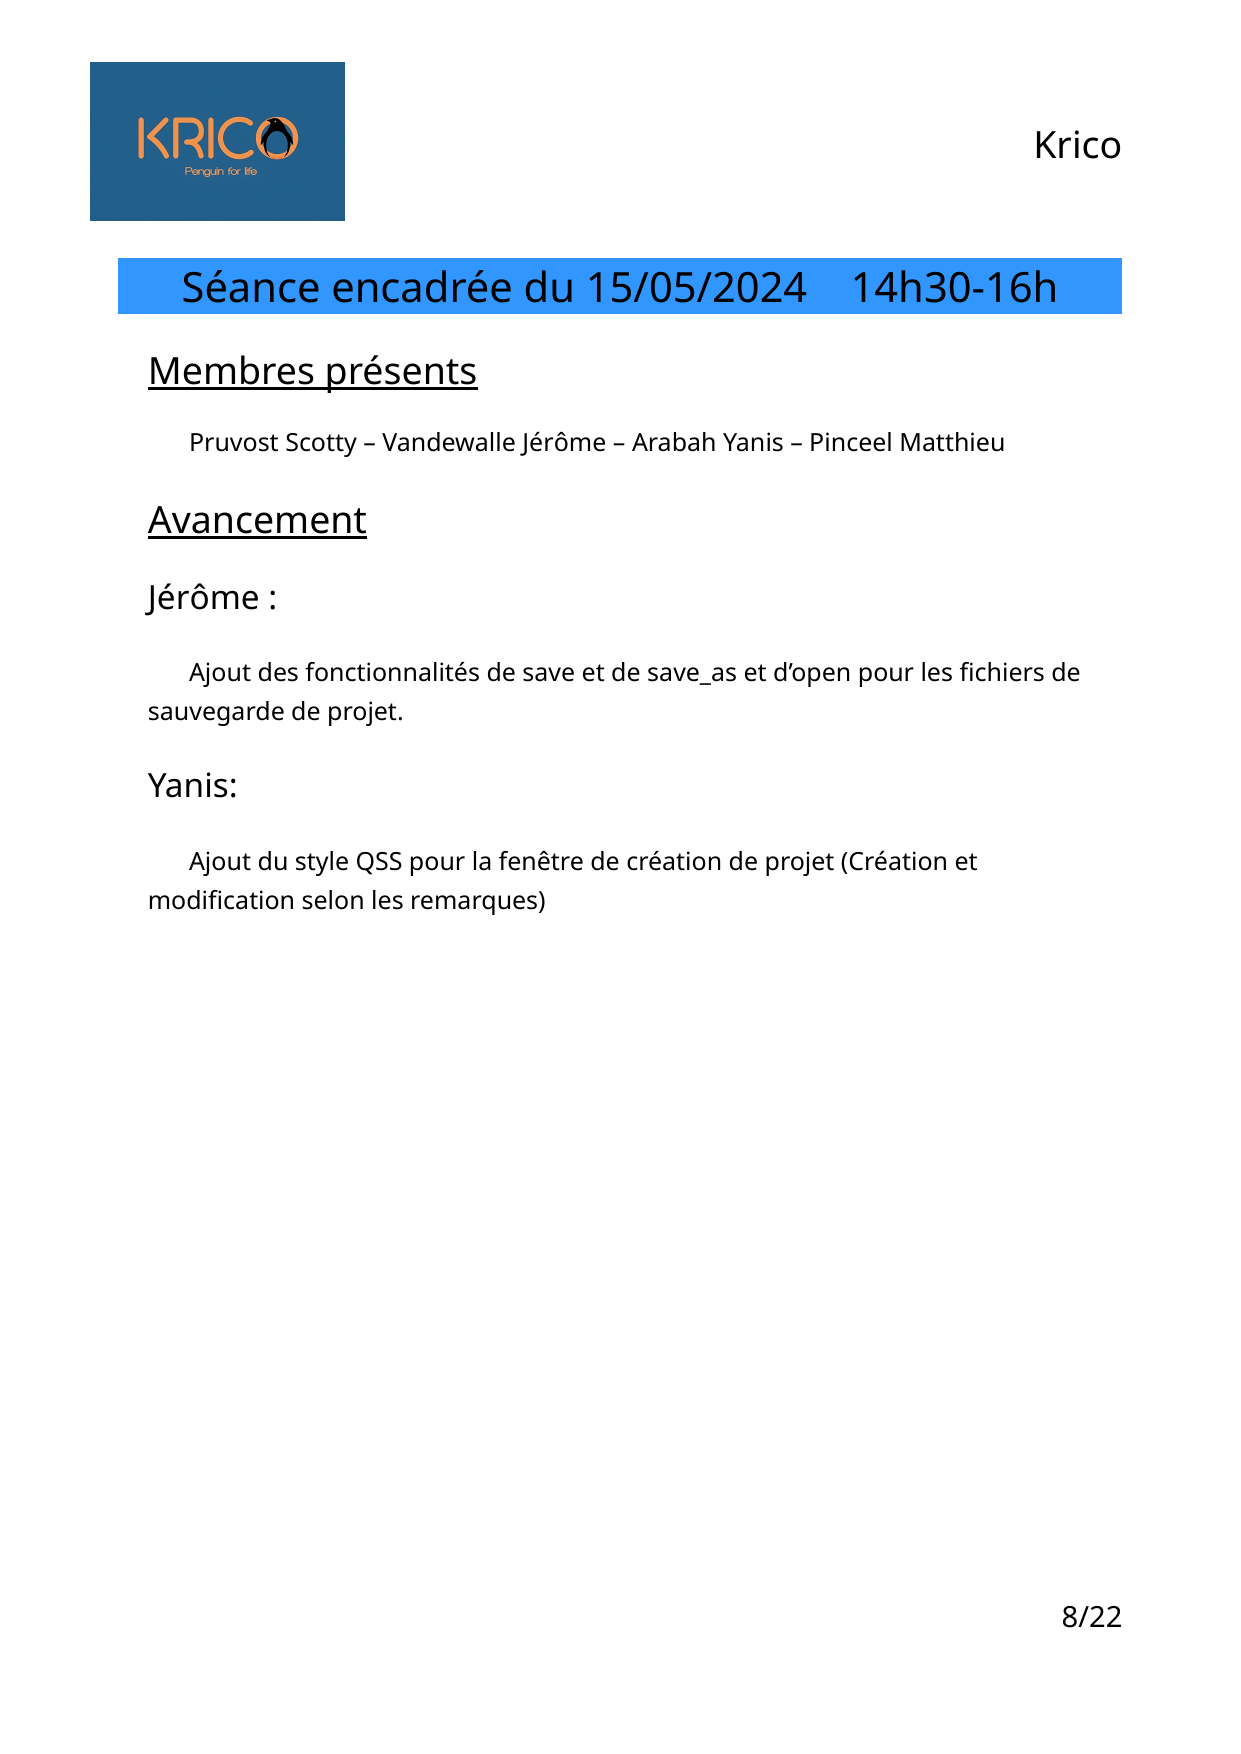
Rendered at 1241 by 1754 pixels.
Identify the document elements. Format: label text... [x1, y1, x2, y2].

subtitle Jérôme : [148, 574, 1122, 619]
text Ajout des fonctionnalités de save et de save_as et d’open pour les fichiers de sauvegarde de projet. [148, 654, 1093, 728]
subtitle Membres présents [148, 344, 1122, 395]
subtitle Avancement [148, 493, 1122, 544]
subtitle Séance encadrée du 15/05/2024 14h30-16h [118, 258, 1122, 314]
text Ajout du style QSS pour la fenêtre de création de projet (Création et modification selon les remarques) [148, 843, 1093, 916]
subtitle Yanis: [148, 762, 1122, 808]
picture [90, 62, 345, 221]
text Pruvost Scotty – Vandewalle Jérôme – Arabah Yanis – Pinceel Matthieu [148, 424, 1093, 458]
